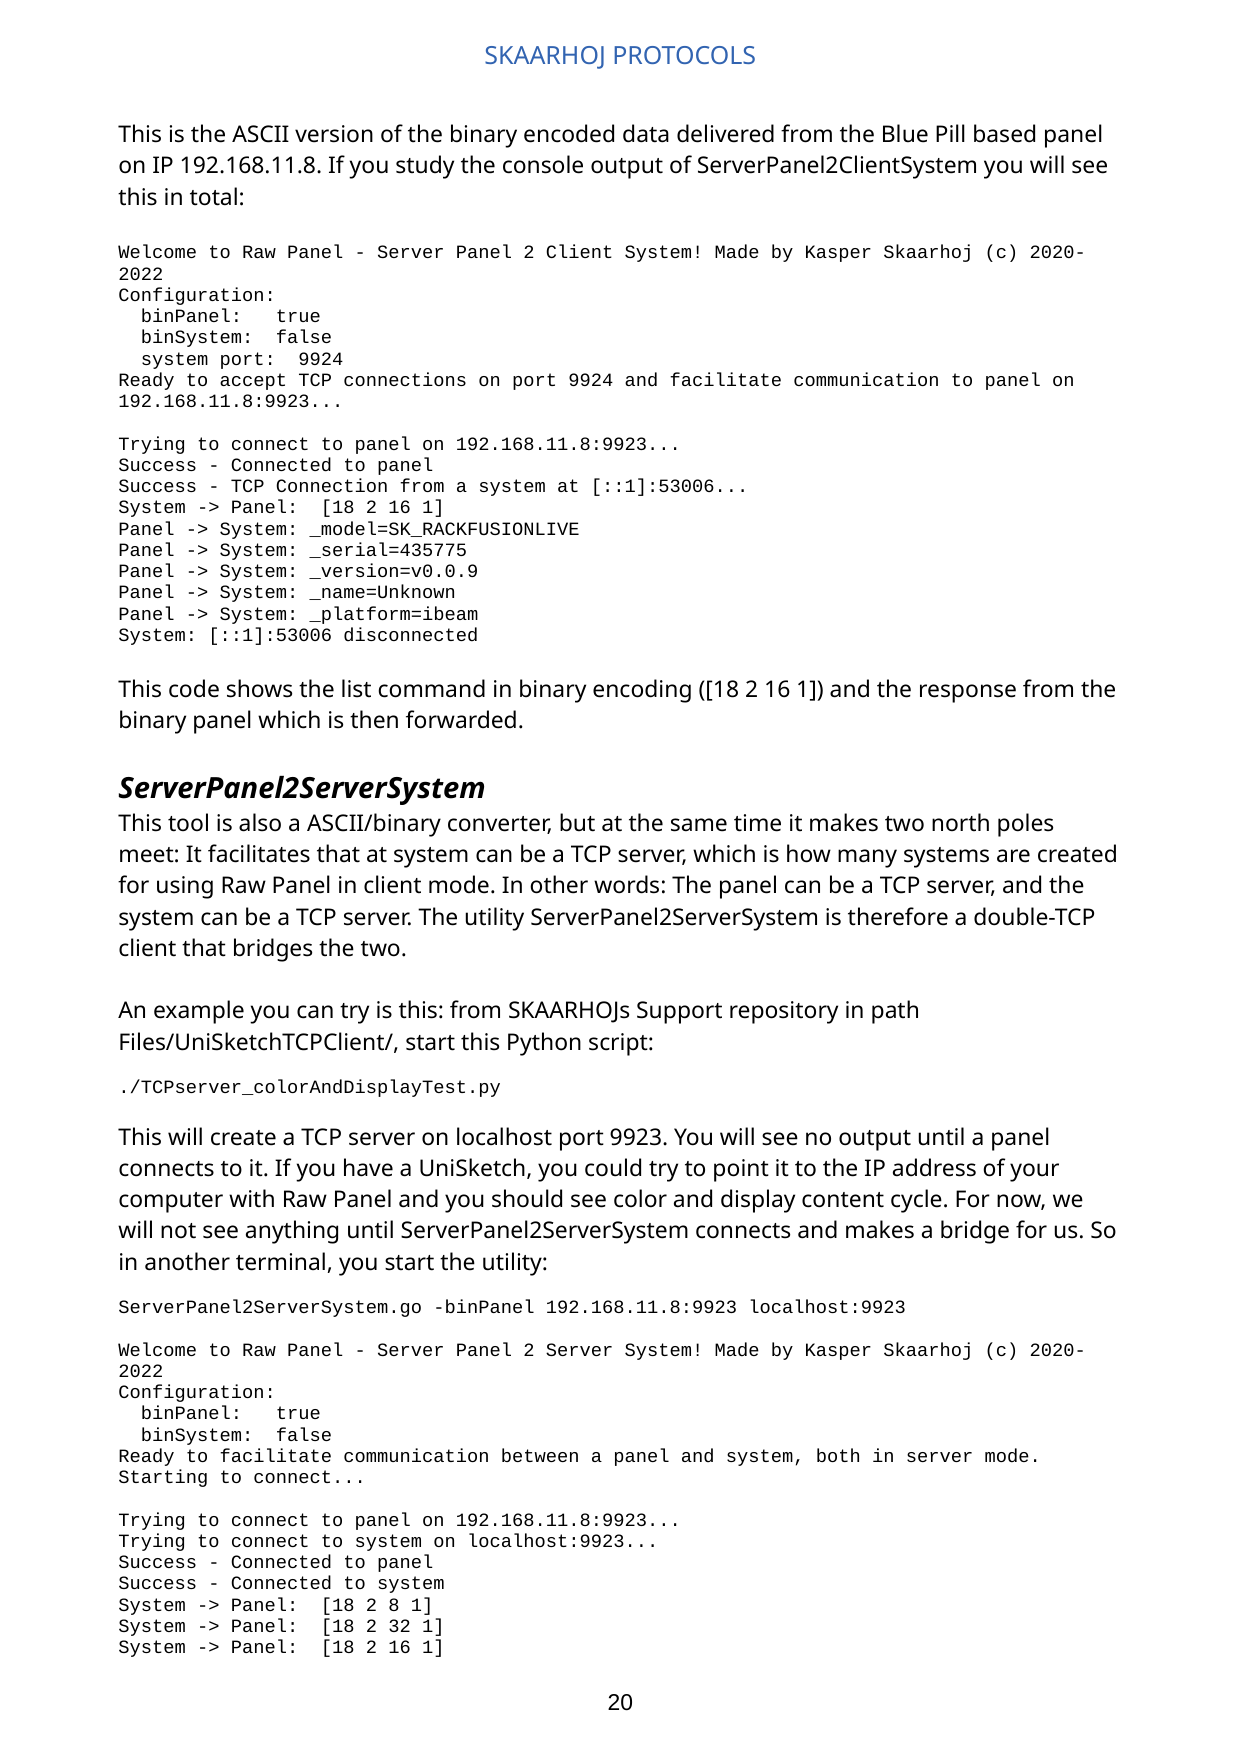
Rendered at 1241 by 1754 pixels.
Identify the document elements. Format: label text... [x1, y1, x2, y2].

text Ready to facilitate communication between a panel and system, both in server mode. Starting to connect... [118, 1447, 1122, 1489]
text System -> Panel: [18 2 16 1] [118, 1638, 1122, 1659]
text Success - TCP Connection from a system at [::1]:53006... [118, 477, 1122, 498]
text ServerPanel2ServerSystem.go -binPanel 192.168.11.8:9923 localhost:9923 [118, 1298, 1122, 1319]
text Ready to accept TCP connections on port 9924 and facilitate communication to panel on 192.168.11.8:9923... [118, 371, 1122, 413]
text Welcome to Raw Panel - Server Panel 2 Client System! Made by Kasper Skaarhoj (c) 2020-2022 [118, 243, 1122, 286]
text System: [::1]:53006 disconnected [118, 626, 1122, 647]
text binPanel: true [118, 1404, 1122, 1425]
text ./TCPserver_colorAndDisplayTest.py [118, 1078, 1122, 1099]
text Trying to connect to panel on 192.168.11.8:9923... [118, 434, 1122, 456]
text This code shows the list command in binary encoding ([18 2 16 1]) and the response from the binary panel which is then forwarded. [118, 673, 1122, 736]
text Trying to connect to system on localhost:9923... [118, 1532, 1122, 1553]
text Success - Connected to panel [118, 1553, 1122, 1574]
text binSystem: false [118, 1425, 1122, 1447]
text Success - Connected to panel [118, 456, 1122, 477]
text This is the ASCII version of the binary encoded data delivered from the Blue Pill based panel on IP 192.168.11.8. If you study the console output of ServerPanel2ClientSystem you will see this in total: [118, 118, 1122, 212]
text This tool is also a ASCII/binary converter, but at the same time it makes two north poles meet: It facilitates that at system can be a TCP server, which is how many systems are created for using Raw Panel in client mode. In other words: The panel can be a TCP server, and the system can be a TCP server. The utility ServerPanel2ServerSystem is therefore a double-TCP client that bridges the two. [118, 807, 1122, 963]
text Panel -> System: _version=v0.0.9 [118, 562, 1122, 583]
text This will create a TCP server on localhost port 9923. You will see no output until a panel connects to it. If you have a UniSketch, you could try to point it to the IP address of your computer with Raw Panel and you should see color and display content cycle. For now, we will not see anything until ServerPanel2ServerSystem connects and makes a bridge for us. So in another terminal, you start the utility: [118, 1120, 1122, 1277]
text system port: 9924 [118, 349, 1122, 371]
text Panel -> System: _platform=ibeam [118, 604, 1122, 626]
text System -> Panel: [18 2 16 1] [118, 498, 1122, 519]
text System -> Panel: [18 2 32 1] [118, 1617, 1122, 1638]
text Trying to connect to panel on 192.168.11.8:9923... [118, 1510, 1122, 1532]
text Success - Connected to system [118, 1574, 1122, 1595]
text Configuration: [118, 286, 1122, 307]
text binSystem: false [118, 328, 1122, 349]
text Panel -> System: _serial=435775 [118, 541, 1122, 562]
text An example you can try is this: from SKAARHOJs Support repository in path Files/UniSketchTCPClient/, start this Python script: [118, 994, 1122, 1057]
text Panel -> System: _name=Unknown [118, 583, 1122, 604]
text Configuration: [118, 1383, 1122, 1404]
text binPanel: true [118, 307, 1122, 328]
text Panel -> System: _model=SK_RACKFUSIONLIVE [118, 519, 1122, 541]
text Welcome to Raw Panel - Server Panel 2 Server System! Made by Kasper Skaarhoj (c) 2020-2022 [118, 1340, 1122, 1383]
subtitle ServerPanel2ServerSystem [118, 767, 1122, 807]
text System -> Panel: [18 2 8 1] [118, 1595, 1122, 1617]
